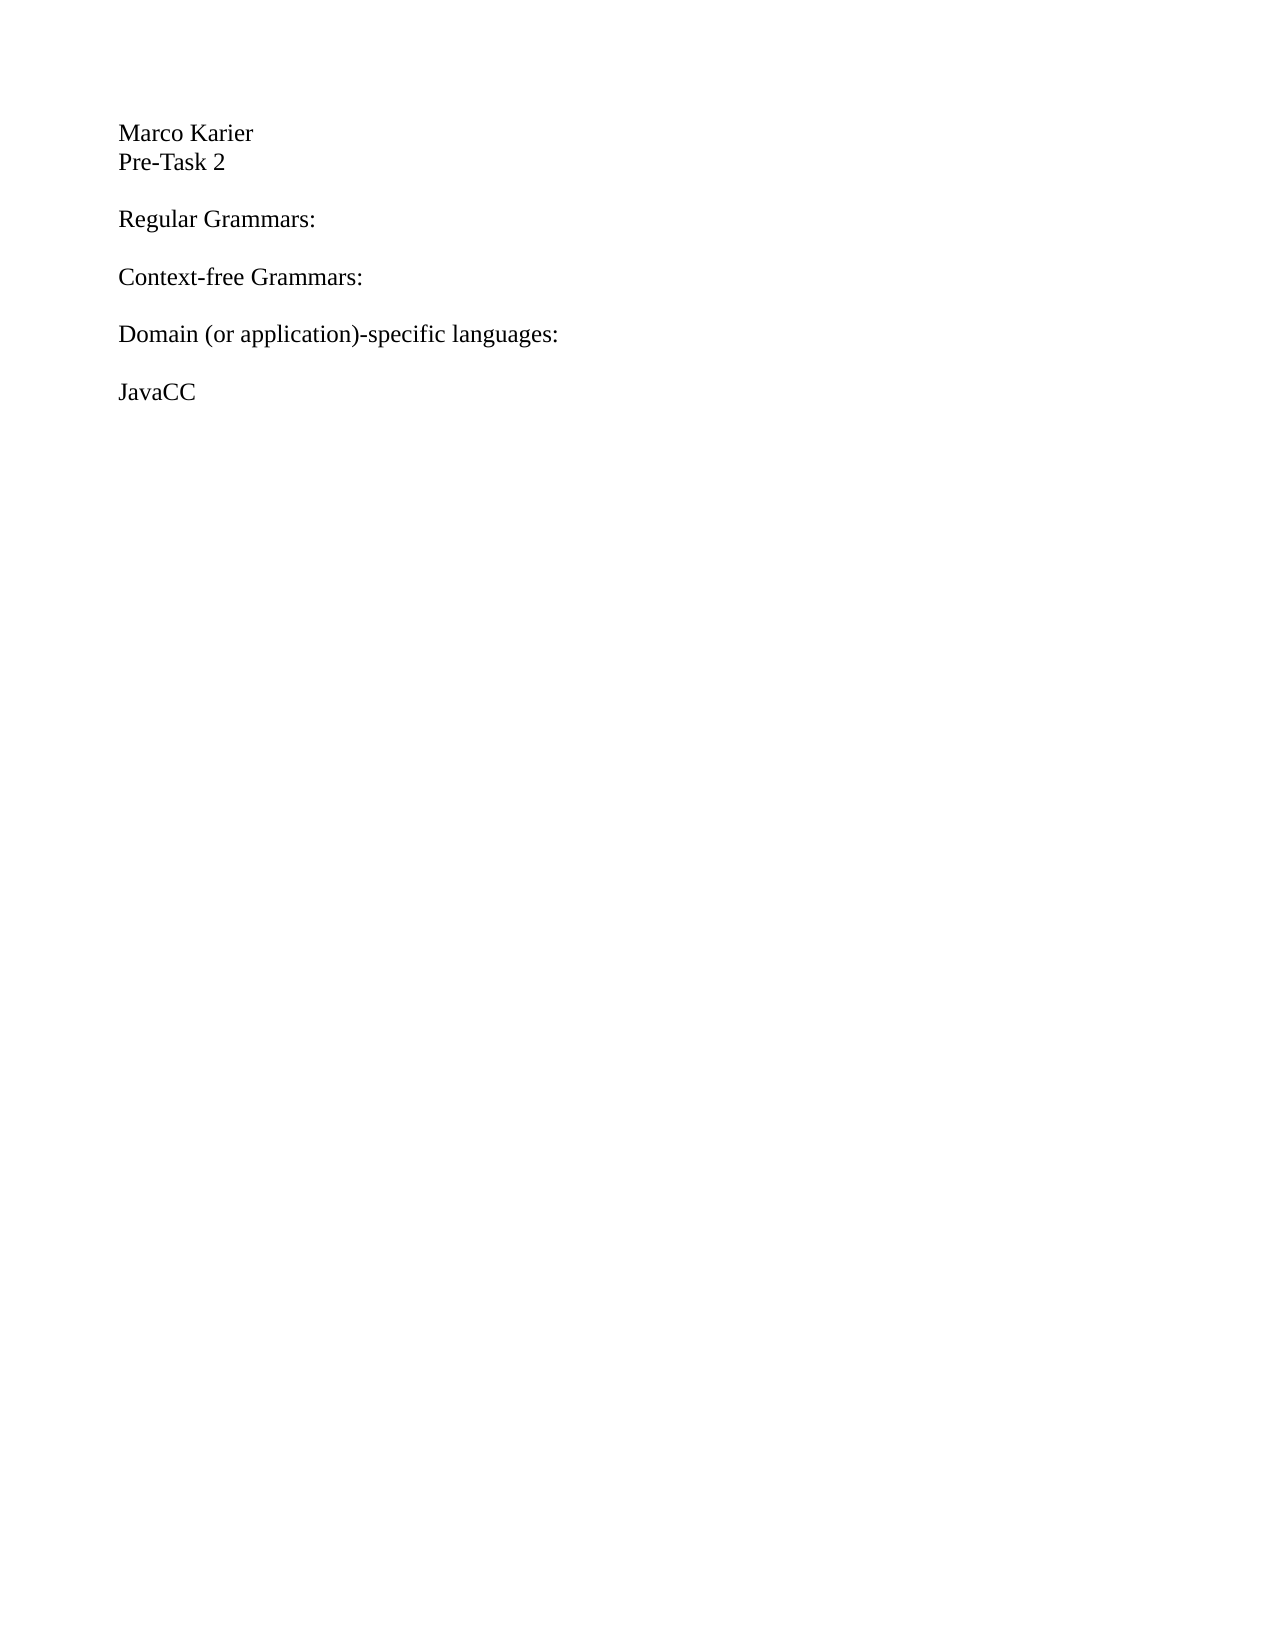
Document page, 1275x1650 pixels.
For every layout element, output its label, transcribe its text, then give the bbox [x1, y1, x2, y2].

text JavaCC [118, 377, 1157, 406]
text Marco Karier [118, 118, 1157, 147]
text Domain (or application)-specific languages: [118, 319, 1157, 348]
text Context-free Grammars: [118, 262, 1157, 291]
text Pre-Task 2 [118, 147, 1157, 176]
text Regular Grammars: [118, 204, 1157, 233]
